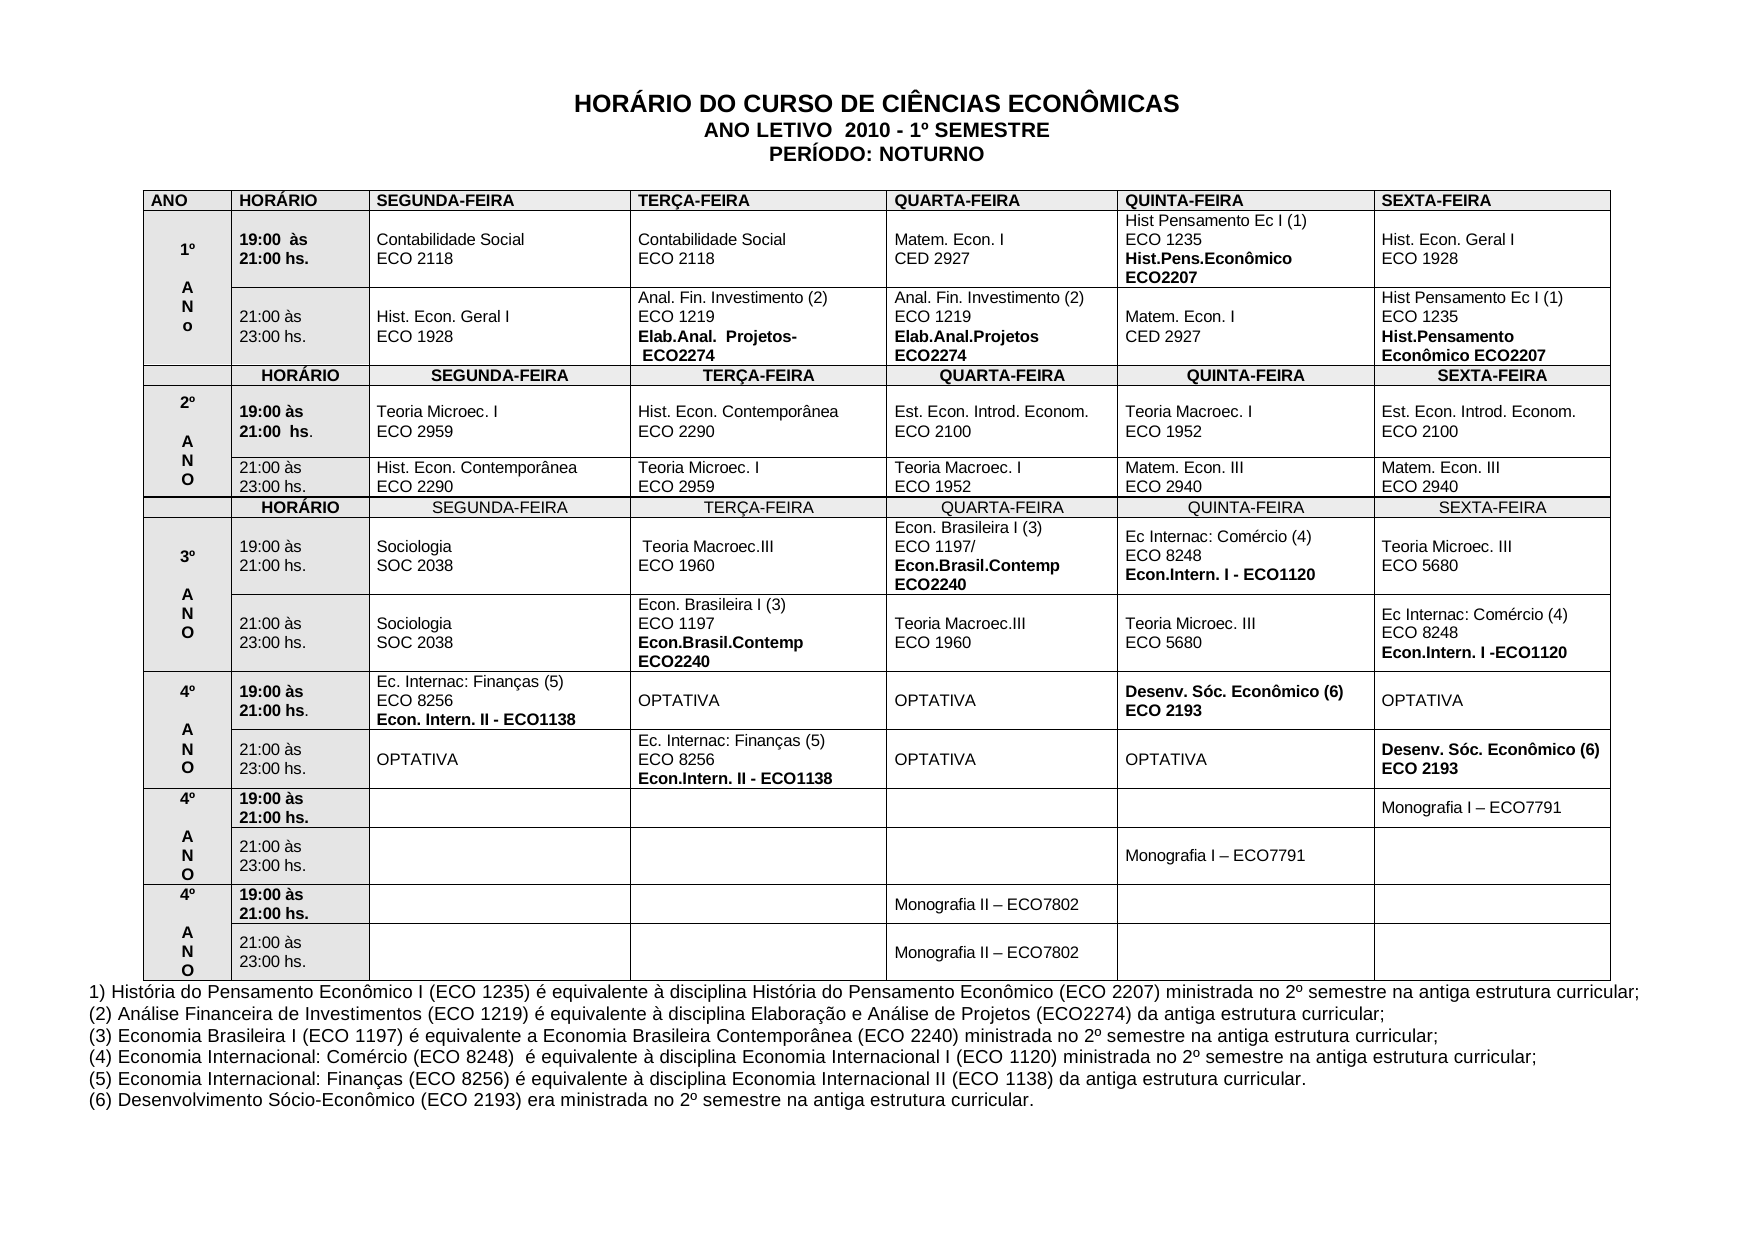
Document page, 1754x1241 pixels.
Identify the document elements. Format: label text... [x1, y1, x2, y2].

subtitle HORÁRIO DO CURSO DE CIÊNCIAS ECONÔMICAS [89, 89, 1665, 118]
table_cell HORÁRIO [232, 498, 369, 517]
table_cell 21:00 às 23:00 hs. [232, 828, 369, 884]
table_cell 19:00 às 21:00 hs. [232, 672, 369, 729]
table_cell Matem. Econ. III ECO 2940 [1375, 458, 1610, 496]
table_cell OPTATIVA [1375, 672, 1610, 729]
subtitle ANO LETIVO 2010 - 1º SEMESTRE [89, 118, 1665, 142]
table_cell Teoria Macroec.III ECO 1960 [631, 518, 886, 594]
text (4) Economia Internacional: Comércio (ECO 8248) é equivalente à disciplina Economia Internacional I (ECO 1120) ministrada no 2º semestre na antiga estrutura curricular; [89, 1046, 1665, 1068]
table_cell Teoria Microec. III ECO 5680 [1118, 595, 1374, 671]
table_cell Ec Internac: Comércio (4) ECO 8248 Econ.Intern. I - ECO1120 [1118, 518, 1374, 594]
table_cell [144, 366, 231, 385]
table_cell QUARTA-FEIRA [887, 366, 1117, 385]
table_cell QUARTA-FEIRA [887, 498, 1117, 517]
table_cell Monografia I – ECO7791 [1375, 789, 1610, 827]
table_cell Desenv. Sóc. Econômico (6) ECO 2193 [1118, 672, 1374, 729]
table_cell 21:00 às 23:00 hs. [232, 288, 369, 364]
table_cell 19:00 às 21:00 hs. [232, 885, 369, 923]
table_header TERÇA-FEIRA [631, 191, 886, 210]
subtitle PERÍODO: NOTURNO [89, 142, 1665, 166]
table_header ANO [144, 191, 231, 210]
table_cell OPTATIVA [887, 730, 1117, 788]
table_cell 19:00 às 21:00 hs. [232, 386, 369, 457]
table_cell 4º A N O [144, 672, 231, 788]
table_cell 4º A N O [144, 885, 231, 980]
table_cell SEXTA-FEIRA [1375, 366, 1610, 385]
table_cell 21:00 às 23:00 hs. [232, 595, 369, 671]
table_cell Hist. Econ. Geral I ECO 1928 [1375, 211, 1610, 287]
table_cell Matem. Econ. III ECO 2940 [1118, 458, 1374, 496]
table_cell SEXTA-FEIRA [1375, 498, 1610, 517]
table_cell SEGUNDA-FEIRA [370, 498, 630, 517]
table_cell TERÇA-FEIRA [631, 498, 886, 517]
table_cell 2º A N O [144, 386, 231, 496]
table_cell [370, 924, 630, 980]
table_cell [1375, 828, 1610, 884]
table_cell Sociologia SOC 2038 [370, 595, 630, 671]
table_cell Ec Internac: Comércio (4) ECO 8248 Econ.Intern. I -ECO1120 [1375, 595, 1610, 671]
table_cell Anal. Fin. Investimento (2) ECO 1219 Elab.Anal. Projetos- ECO2274 [631, 288, 886, 364]
table_cell Hist Pensamento Ec I (1) ECO 1235 Hist.Pensamento Econômico ECO2207 [1375, 288, 1610, 364]
table_cell [1118, 885, 1374, 923]
table_cell Desenv. Sóc. Econômico (6) ECO 2193 [1375, 730, 1610, 788]
table_cell [1118, 789, 1374, 827]
table_cell Monografia II – ECO7802 [887, 885, 1117, 923]
table_cell Hist. Econ. Geral I ECO 1928 [370, 288, 630, 364]
table_cell QUINTA-FEIRA [1118, 366, 1374, 385]
table_cell Matem. Econ. I CED 2927 [1118, 288, 1374, 364]
table_header QUARTA-FEIRA [887, 191, 1117, 210]
table_cell Teoria Microec. I ECO 2959 [631, 458, 886, 496]
table_cell OPTATIVA [887, 672, 1117, 729]
table_cell [370, 885, 630, 923]
table_cell TERÇA-FEIRA [631, 366, 886, 385]
table_cell Hist. Econ. Contemporânea ECO 2290 [631, 386, 886, 457]
table_cell [887, 828, 1117, 884]
table_cell 4º A N O [144, 789, 231, 884]
table_cell Contabilidade Social ECO 2118 [370, 211, 630, 287]
table_header SEXTA-FEIRA [1375, 191, 1610, 210]
table_cell [1375, 885, 1610, 923]
table_cell [631, 885, 886, 923]
table_cell OPTATIVA [631, 672, 886, 729]
table_cell Hist. Econ. Contemporânea ECO 2290 [370, 458, 630, 496]
table_cell [370, 789, 630, 827]
table_cell Anal. Fin. Investimento (2) ECO 1219 Elab.Anal.Projetos ECO2274 [887, 288, 1117, 364]
table_cell HORÁRIO [232, 366, 369, 385]
table_cell [631, 828, 886, 884]
text (6) Desenvolvimento Sócio-Econômico (ECO 2193) era ministrada no 2º semestre na antiga estrutura curricular. [89, 1089, 1665, 1111]
table_cell Econ. Brasileira I (3) ECO 1197 Econ.Brasil.Contemp ECO2240 [631, 595, 886, 671]
table_cell OPTATIVA [1118, 730, 1374, 788]
table_cell Monografia I – ECO7791 [1118, 828, 1374, 884]
table_cell 3º A N O [144, 518, 231, 671]
table_header QUINTA-FEIRA [1118, 191, 1374, 210]
table_cell [887, 789, 1117, 827]
table_cell [144, 498, 231, 517]
table_cell Hist Pensamento Ec I (1) ECO 1235 Hist.Pens.Econômico ECO2207 [1118, 211, 1374, 287]
table_cell Monografia II – ECO7802 [887, 924, 1117, 980]
table_cell SEGUNDA-FEIRA [370, 366, 630, 385]
table_cell Matem. Econ. I CED 2927 [887, 211, 1117, 287]
table_cell Econ. Brasileira I (3) ECO 1197/ Econ.Brasil.Contemp ECO2240 [887, 518, 1117, 594]
table_cell [631, 789, 886, 827]
table_cell [370, 828, 630, 884]
table_cell [631, 924, 886, 980]
table_cell QUINTA-FEIRA [1118, 498, 1374, 517]
table_cell 19:00 às 21:00 hs. [232, 211, 369, 287]
table_cell [1118, 924, 1374, 980]
table_cell 19:00 às 21:00 hs. [232, 518, 369, 594]
table_cell Teoria Macroec. I ECO 1952 [887, 458, 1117, 496]
table_cell Teoria Microec. I ECO 2959 [370, 386, 630, 457]
table_cell Teoria Microec. III ECO 5680 [1375, 518, 1610, 594]
table_cell Contabilidade Social ECO 2118 [631, 211, 886, 287]
table_cell OPTATIVA [370, 730, 630, 788]
table_cell Teoria Macroec.III ECO 1960 [887, 595, 1117, 671]
table_cell [1375, 924, 1610, 980]
table_cell Ec. Internac: Finanças (5) ECO 8256 Econ. Intern. II - ECO1138 [370, 672, 630, 729]
table_cell Est. Econ. Introd. Econom. ECO 2100 [1375, 386, 1610, 457]
table_header SEGUNDA-FEIRA [370, 191, 630, 210]
text (5) Economia Internacional: Finanças (ECO 8256) é equivalente à disciplina Economia Internacional II (ECO 1138) da antiga estrutura curricular. [89, 1068, 1665, 1089]
table_cell 1º A N o [144, 211, 231, 364]
table_cell 21:00 às 23:00 hs. [232, 924, 369, 980]
table_header HORÁRIO [232, 191, 369, 210]
table_cell 21:00 às 23:00 hs. [232, 458, 369, 496]
table_cell Teoria Macroec. I ECO 1952 [1118, 386, 1374, 457]
text (3) Economia Brasileira I (ECO 1197) é equivalente a Economia Brasileira Contemporânea (ECO 2240) ministrada no 2º semestre na antiga estrutura curricular; [89, 1024, 1665, 1046]
text 1) História do Pensamento Econômico I (ECO 1235) é equivalente à disciplina História do Pensamento Econômico (ECO 2207) ministrada no 2º semestre na antiga estrutura curricular; [89, 981, 1665, 1003]
text (2) Análise Financeira de Investimentos (ECO 1219) é equivalente à disciplina Elaboração e Análise de Projetos (ECO2274) da antiga estrutura curricular; [89, 1003, 1665, 1024]
table_cell Ec. Internac: Finanças (5) ECO 8256 Econ.Intern. II - ECO1138 [631, 730, 886, 788]
table_cell 19:00 às 21:00 hs. [232, 789, 369, 827]
table_cell Sociologia SOC 2038 [370, 518, 630, 594]
table_cell Est. Econ. Introd. Econom. ECO 2100 [887, 386, 1117, 457]
table_cell 21:00 às 23:00 hs. [232, 730, 369, 788]
